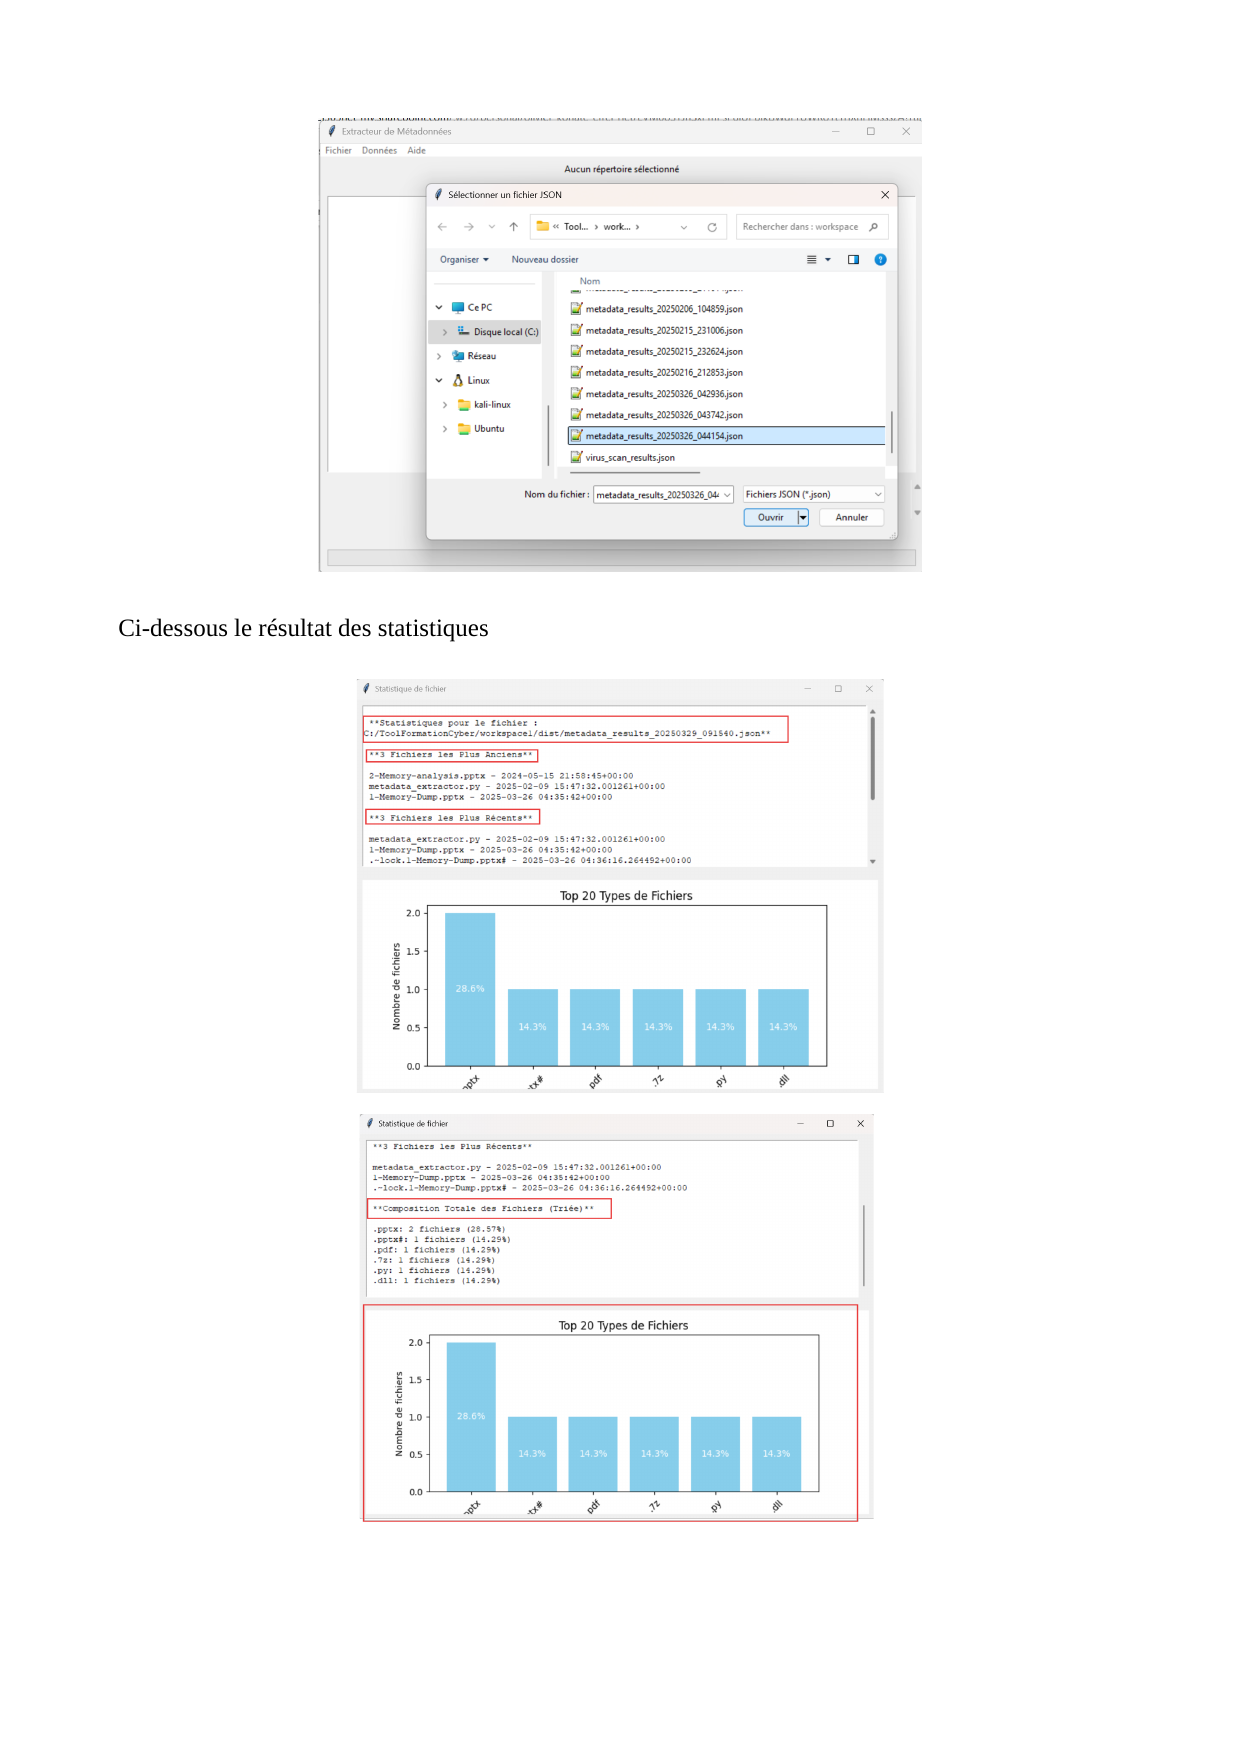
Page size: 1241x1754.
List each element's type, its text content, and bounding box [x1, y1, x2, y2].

text Ci-dessous le résultat des statistiques [118, 613, 1122, 642]
picture [318, 118, 922, 572]
picture [356, 679, 884, 1093]
picture [359, 1114, 874, 1522]
